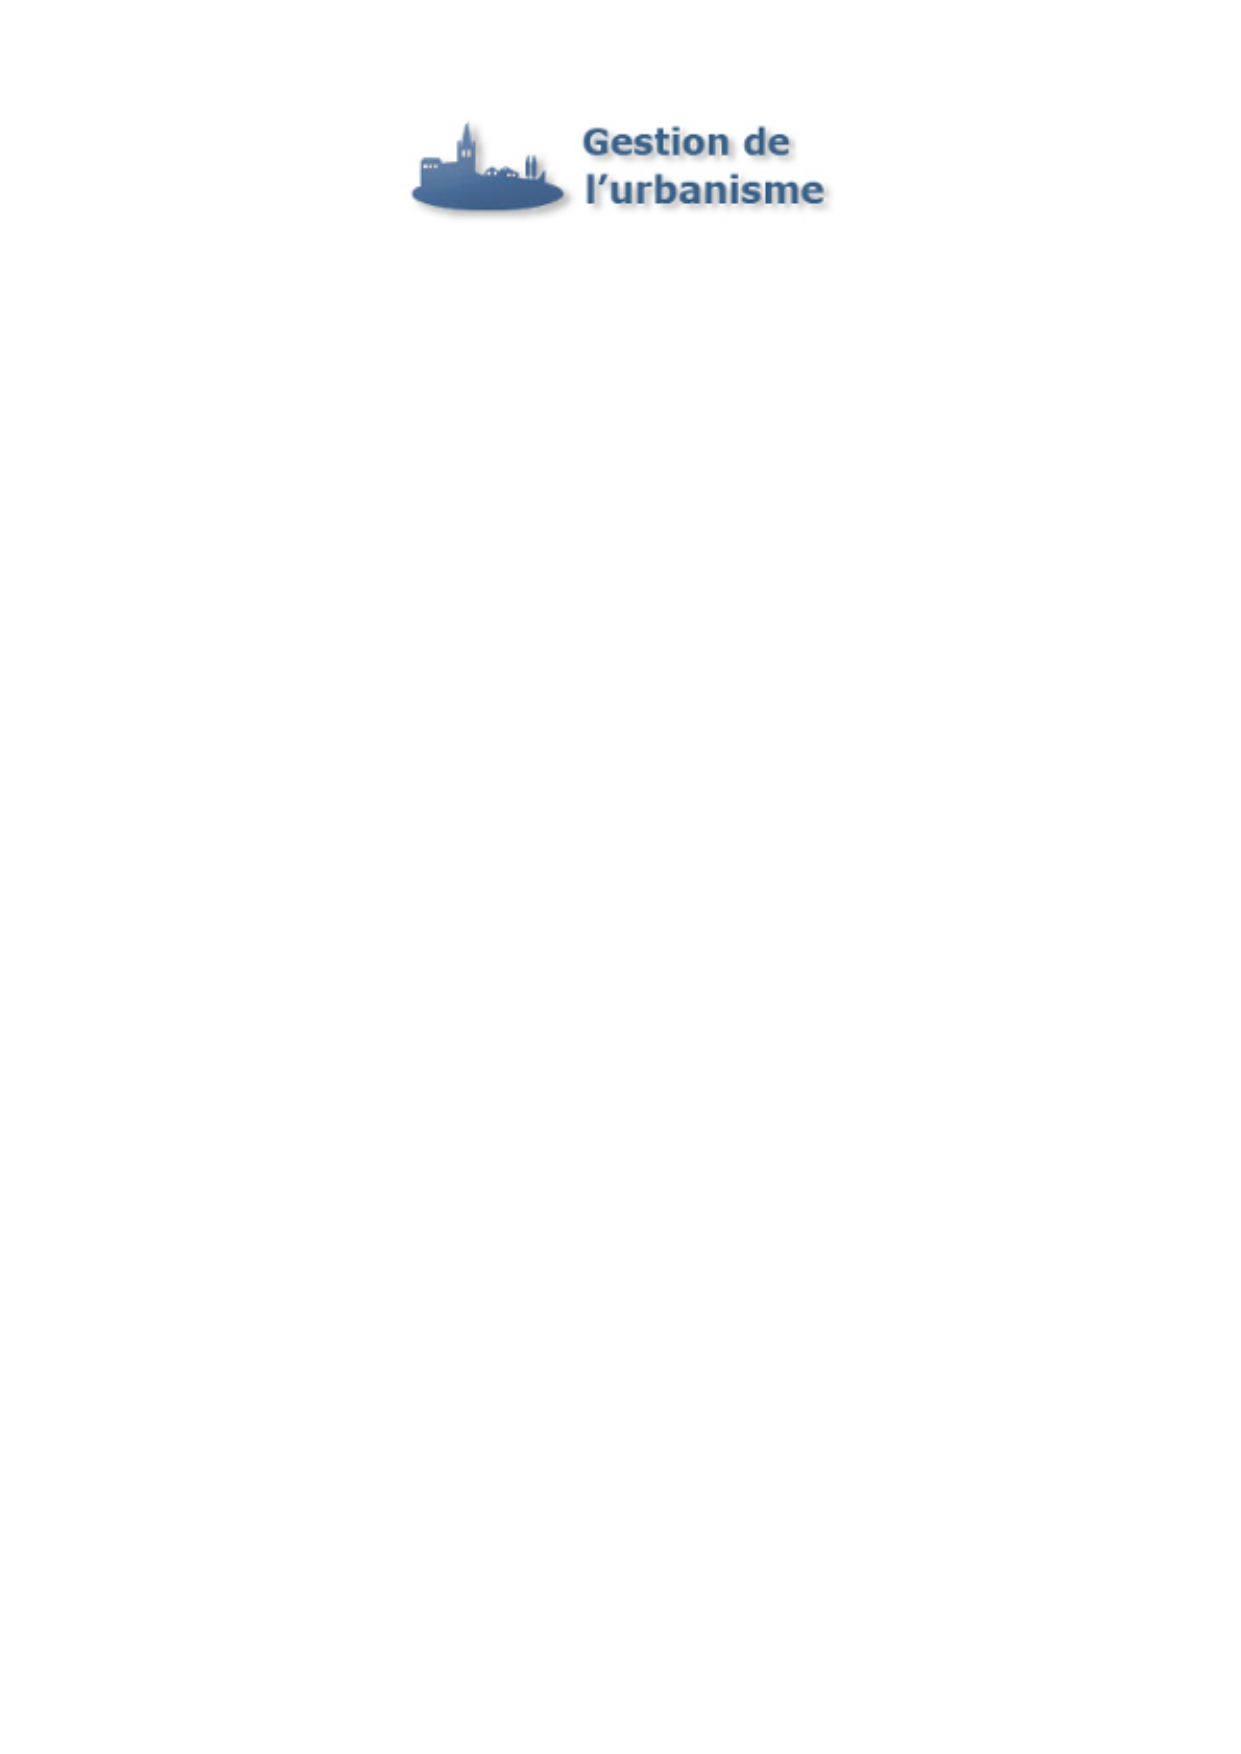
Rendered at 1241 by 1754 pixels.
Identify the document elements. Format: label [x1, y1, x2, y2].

picture [401, 118, 839, 223]
